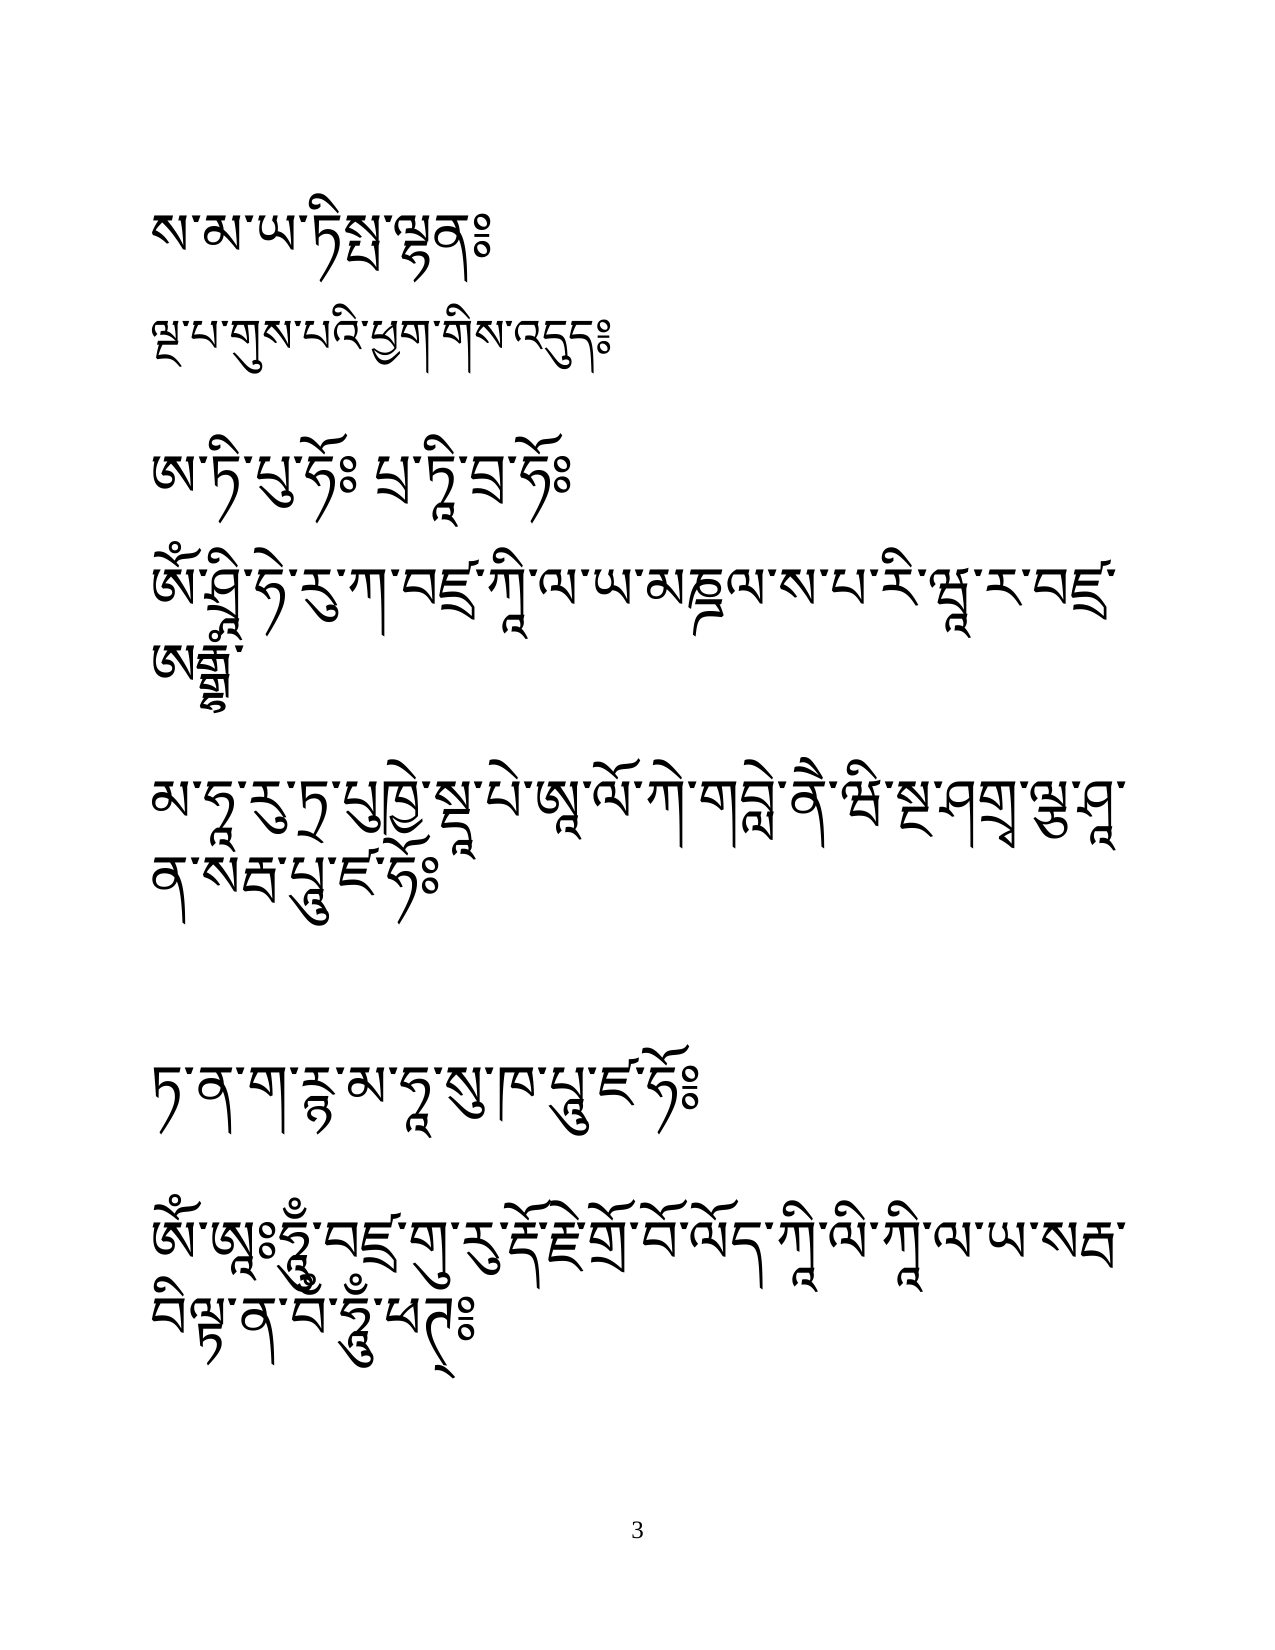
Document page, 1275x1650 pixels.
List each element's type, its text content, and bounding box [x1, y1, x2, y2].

text ས་མ་ཡ་ཏིསྤ་ལྷན༔ [151, 203, 1169, 279]
text ཏ་ན་ག་ཪྙ་མ་ཧཱ་སུ་ཁ་པཱུ་ཛ་ཧོ༔ [151, 1055, 1169, 1131]
text ༀ་ཨཱཿཧཱུྃ་བཛྲ་གུ་རུ་རྡོ་རྗེ་གྲོ་བོ་ལོད་ཀཱི་ལི་ཀཱི་ལ་ཡ་སརྦ་བིལྟ་ན་བྃ་ཧཱུྃ་ཕཊ྄༔ [151, 1210, 1169, 1362]
text ལྔ་པ་གུས་པའི་ཕྱག་གིས་འདུད༔ [151, 285, 1169, 414]
text མ་ཧཱ་རུ་ཏྲ་པུཁྱེ་སྡཱ་པེ་ཨཱ་ལོ་ཀེ་གབླེ་ནཻ་ཝི་སྔ་ཤགྲྭ་ལྕ་ཤཱ་ན་སརྦ་པཱུ་ཛ་ཧོཿ [151, 769, 1169, 922]
text ༀ་ཤྲཱི་ཧེ་རུ་ཀ་བཛྲ་ཀཱི་ལ་ཡ་མཎྜལ་ས་པ་རི་ཝཱ་ར་བཛྲ་ཨརྒྷཾ་ [151, 557, 1169, 709]
text ཨ་ཏི་པུ་ཧོཿ པྲ་ཏཱི་བྲ་ཧོཿ [151, 444, 1169, 520]
